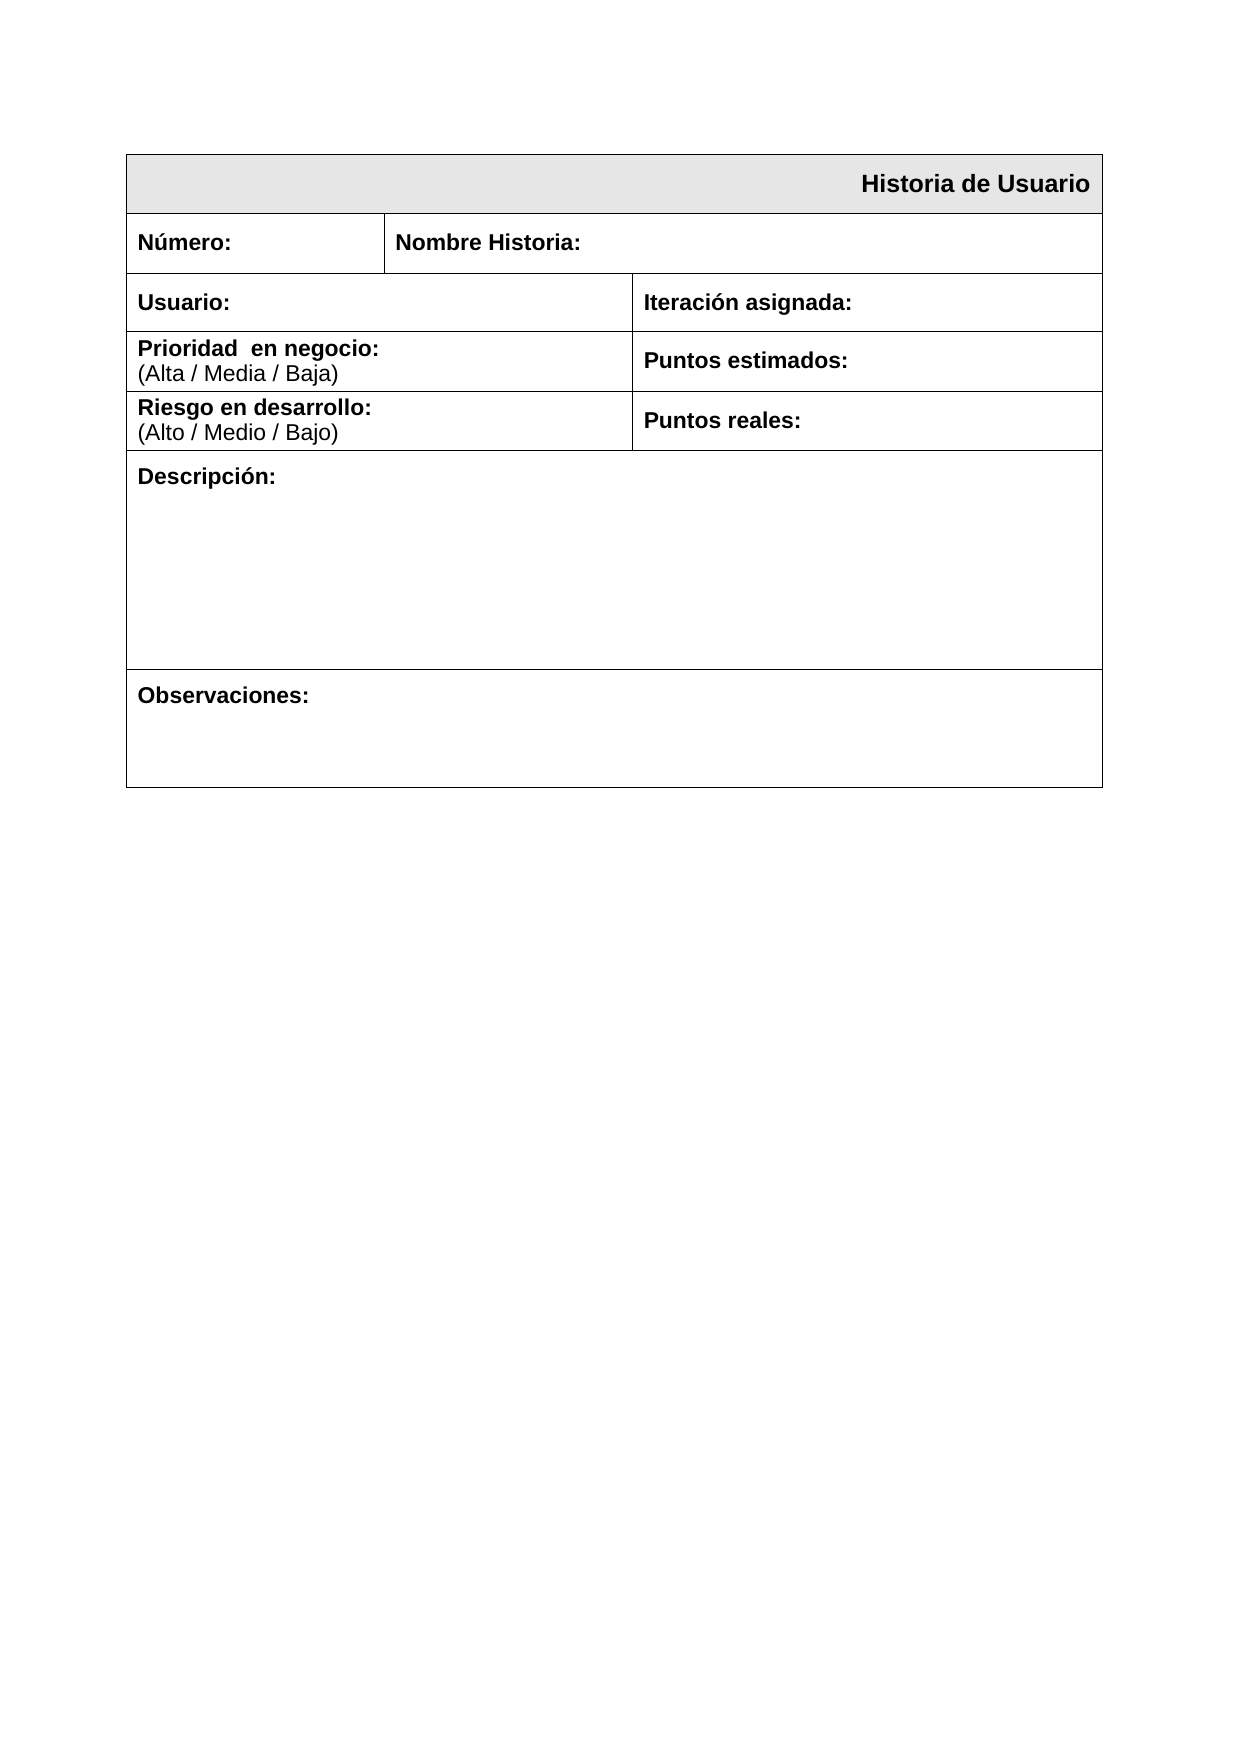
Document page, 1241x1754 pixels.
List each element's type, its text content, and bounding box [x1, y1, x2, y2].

table_cell Puntos reales: [633, 392, 1102, 449]
table_cell Observaciones: [127, 670, 1102, 787]
table_cell Descripción: [127, 451, 1102, 669]
table_header Historia de Usuario [127, 155, 1102, 213]
table_cell Riesgo en desarrollo: (Alto / Medio / Bajo) [127, 392, 632, 449]
table_cell Prioridad en negocio: (Alta / Media / Baja) [127, 332, 632, 391]
table_cell Puntos estimados: [633, 332, 1102, 391]
table_cell Nombre Historia: [385, 214, 1102, 272]
table_cell Iteración asignada: [633, 274, 1102, 331]
table_cell Usuario: [127, 274, 632, 331]
table_cell Número: [127, 214, 384, 272]
